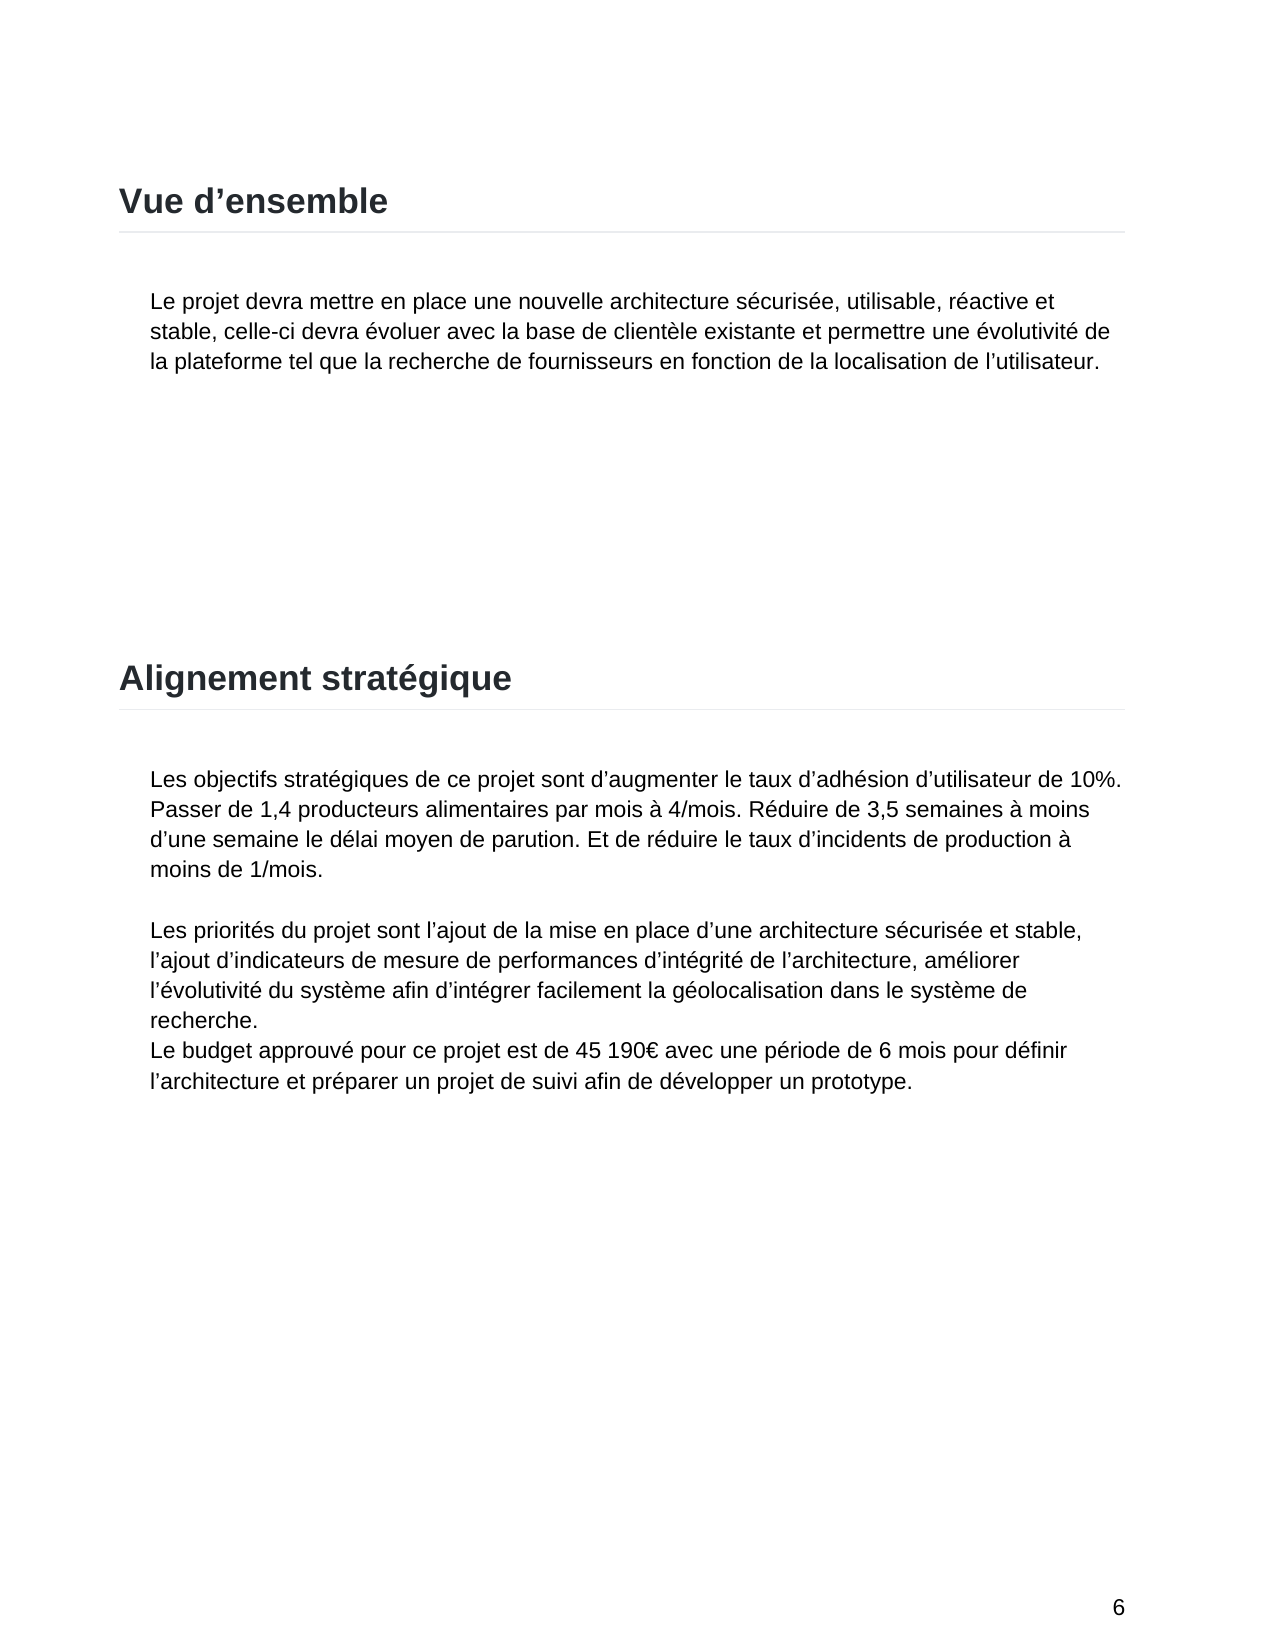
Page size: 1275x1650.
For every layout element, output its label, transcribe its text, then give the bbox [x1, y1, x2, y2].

text Les priorités du projet sont l’ajout de la mise en place d’une architecture sécurisée et stable, l’ajout d’indicateurs de mesure de performances d’intégrité de l’architecture, améliorer l’évolutivité du système afin d’intégrer facilement la géolocalisation dans le système de recherche. [150, 917, 1125, 1033]
subtitle Vue d’ensemble [119, 180, 1125, 231]
text Les objectifs stratégiques de ce projet sont d’augmenter le taux d’adhésion d’utilisateur de 10%. Passer de 1,4 producteurs alimentaires par mois à 4/mois. Réduire de 3,5 semaines à moins d’une semaine le délai moyen de parution. Et de réduire le taux d’incidents de production à moins de 1/mois. [150, 766, 1125, 882]
text Le budget approuvé pour ce projet est de 45 190€ avec une période de 6 mois pour définir l’architecture et préparer un projet de suivi afin de développer un prototype. [150, 1037, 1125, 1094]
text Le projet devra mettre en place une nouvelle architecture sécurisée, utilisable, réactive et stable, celle-ci devra évoluer avec la base de clientèle existante et permettre une évolutivité de la plateforme tel que la recherche de fournisseurs en fonction de la localisation de l’utilisateur. [150, 288, 1125, 374]
subtitle Alignement stratégique [119, 658, 1125, 709]
